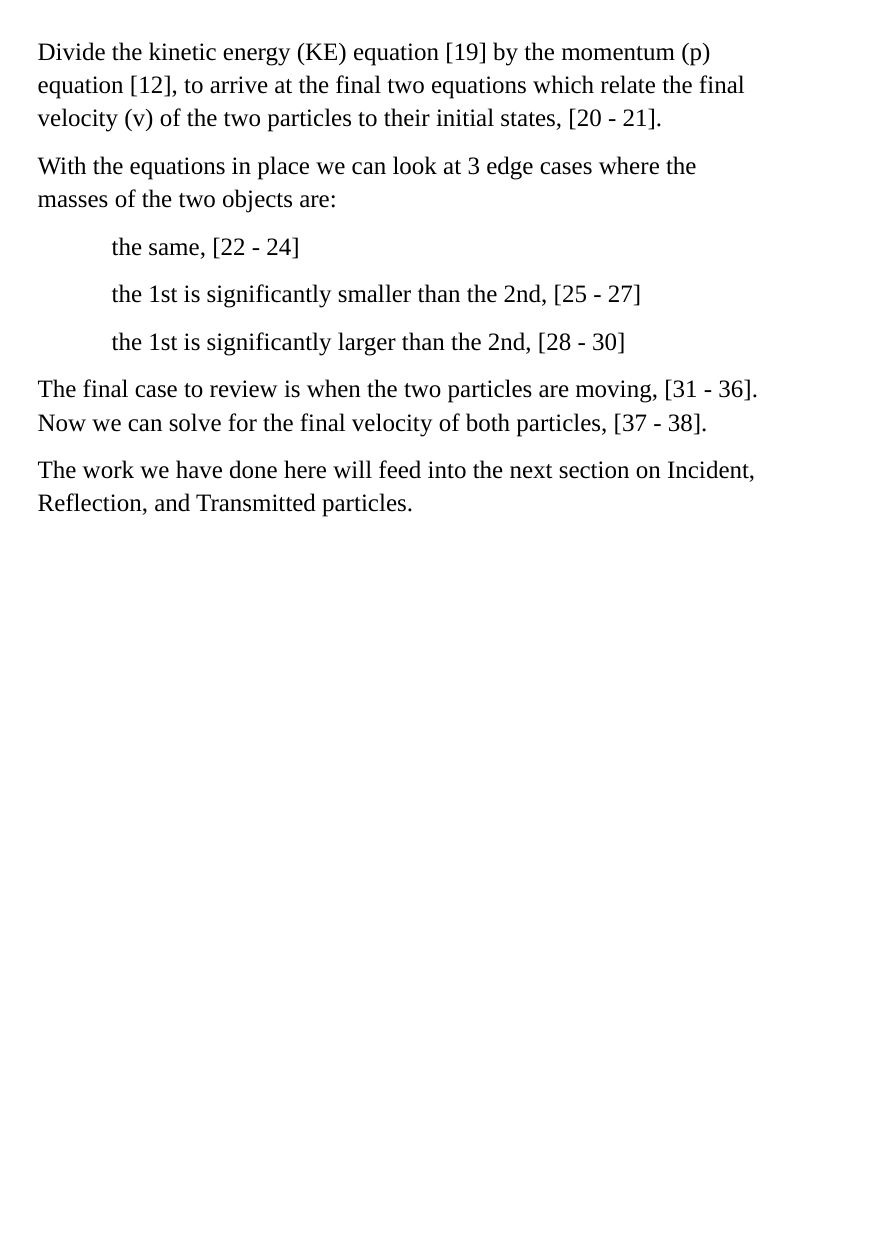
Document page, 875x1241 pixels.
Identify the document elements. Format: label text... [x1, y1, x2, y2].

text The final case to review is when the two particles are moving, [31 - 36]. Now we can solve for the final velocity of both particles, [37 - 38]. [37, 374, 762, 436]
text the 1st is significantly larger than the 2nd, [28 - 30] [37, 327, 762, 356]
text With the equations in place we can look at 3 edge cases where the masses of the two objects are: [37, 151, 762, 213]
text The work we have done here will feed into the next section on Incident, Reflection, and Transmitted particles. [37, 455, 762, 517]
text the 1st is significantly smaller than the 2nd, [25 - 27] [37, 279, 762, 308]
text Divide the kinetic energy (KE) equation [19] by the momentum (p) equation [12], to arrive at the final two equations which relate the final velocity (v) of the two particles to their initial states, [20 - 21]. [37, 37, 762, 132]
text the same, [22 - 24] [37, 232, 762, 261]
